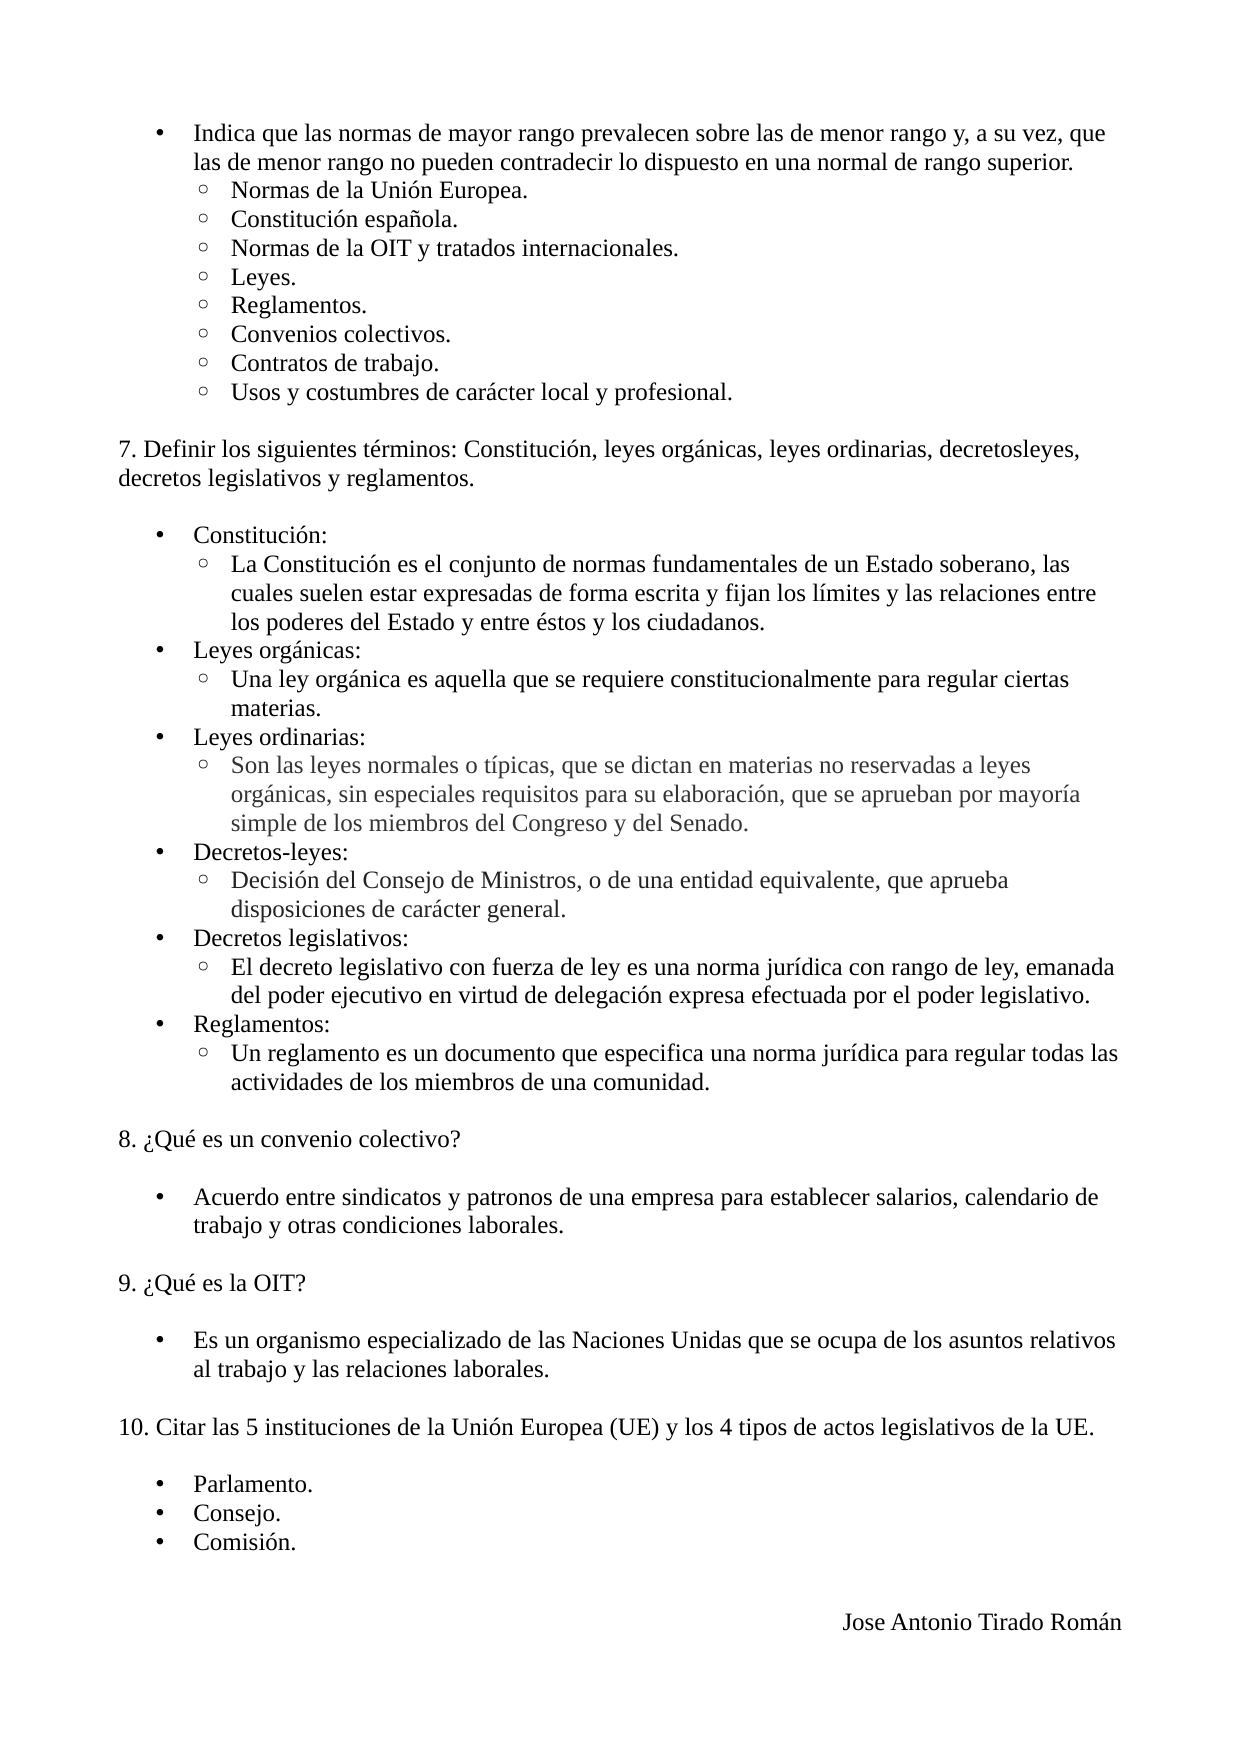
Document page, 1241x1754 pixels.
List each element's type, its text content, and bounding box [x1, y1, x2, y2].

list Leyes ordinarias: [156, 722, 1122, 751]
text 9. ¿Qué es la OIT? [118, 1268, 1122, 1297]
text 8. ¿Qué es un convenio colectivo? [118, 1124, 1122, 1153]
text 7. Definir los siguientes términos: Constitución, leyes orgánicas, leyes ordinarias, decretosleyes, decretos legislativos y reglamentos. [118, 434, 1122, 492]
list Decisión del Consejo de Ministros, o de una entidad equivalente, que aprueba disposiciones de carácter general. [193, 866, 1122, 923]
list Un reglamento es un documento que especifica una norma jurídica para regular todas las actividades de los miembros de una comunidad. [193, 1038, 1122, 1096]
list Parlamento. [156, 1469, 1122, 1498]
list Constitución: [156, 521, 1122, 549]
list Acuerdo entre sindicatos y patronos de una empresa para establecer salarios, calendario de trabajo y otras condiciones laborales. [156, 1182, 1122, 1239]
list Normas de la Unión Europea. [193, 176, 1122, 204]
list Reglamentos. [193, 291, 1122, 319]
list Indica que las normas de mayor rango prevalecen sobre las de menor rango y, a su vez, que las de menor rango no pueden contradecir lo dispuesto en una normal de rango superior. [156, 118, 1122, 176]
list Leyes orgánicas: [156, 636, 1122, 664]
list La Constitución es el conjunto de normas fundamentales de un Estado soberano, las cuales suelen estar expresadas de forma escrita y fijan los límites y las relaciones entre los poderes del Estado y entre éstos y los ciudadanos. [193, 549, 1122, 636]
list El decreto legislativo con fuerza de ley es una norma jurídica con rango de ley, emanada del poder ejecutivo en virtud de delegación expresa efectuada por el poder legislativo. [193, 952, 1122, 1009]
list Contratos de trabajo. [193, 348, 1122, 377]
list Una ley orgánica es aquella que se requiere constitucionalmente para regular ciertas materias. [193, 664, 1122, 722]
list Comisión. [156, 1527, 1122, 1556]
list Decretos-leyes: [156, 837, 1122, 866]
list Normas de la OIT y tratados internacionales. [193, 233, 1122, 262]
list Convenios colectivos. [193, 319, 1122, 348]
list Son las leyes normales o típicas, que se dictan en materias no reservadas a leyes orgánicas, sin especiales requisitos para su elaboración, que se aprueban por mayoría simple de los miembros del Congreso y del Senado. [193, 751, 1122, 837]
text 10. Citar las 5 instituciones de la Unión Europea (UE) y los 4 tipos de actos legislativos de la UE. [118, 1412, 1122, 1441]
list Consejo. [156, 1498, 1122, 1527]
list Leyes. [193, 262, 1122, 291]
list Decretos legislativos: [156, 923, 1122, 952]
list Usos y costumbres de carácter local y profesional. [193, 377, 1122, 406]
list Reglamentos: [156, 1009, 1122, 1038]
list Constitución española. [193, 204, 1122, 233]
list Es un organismo especializado de las Naciones Unidas que se ocupa de los asuntos relativos al trabajo y las relaciones laborales. [156, 1326, 1122, 1383]
